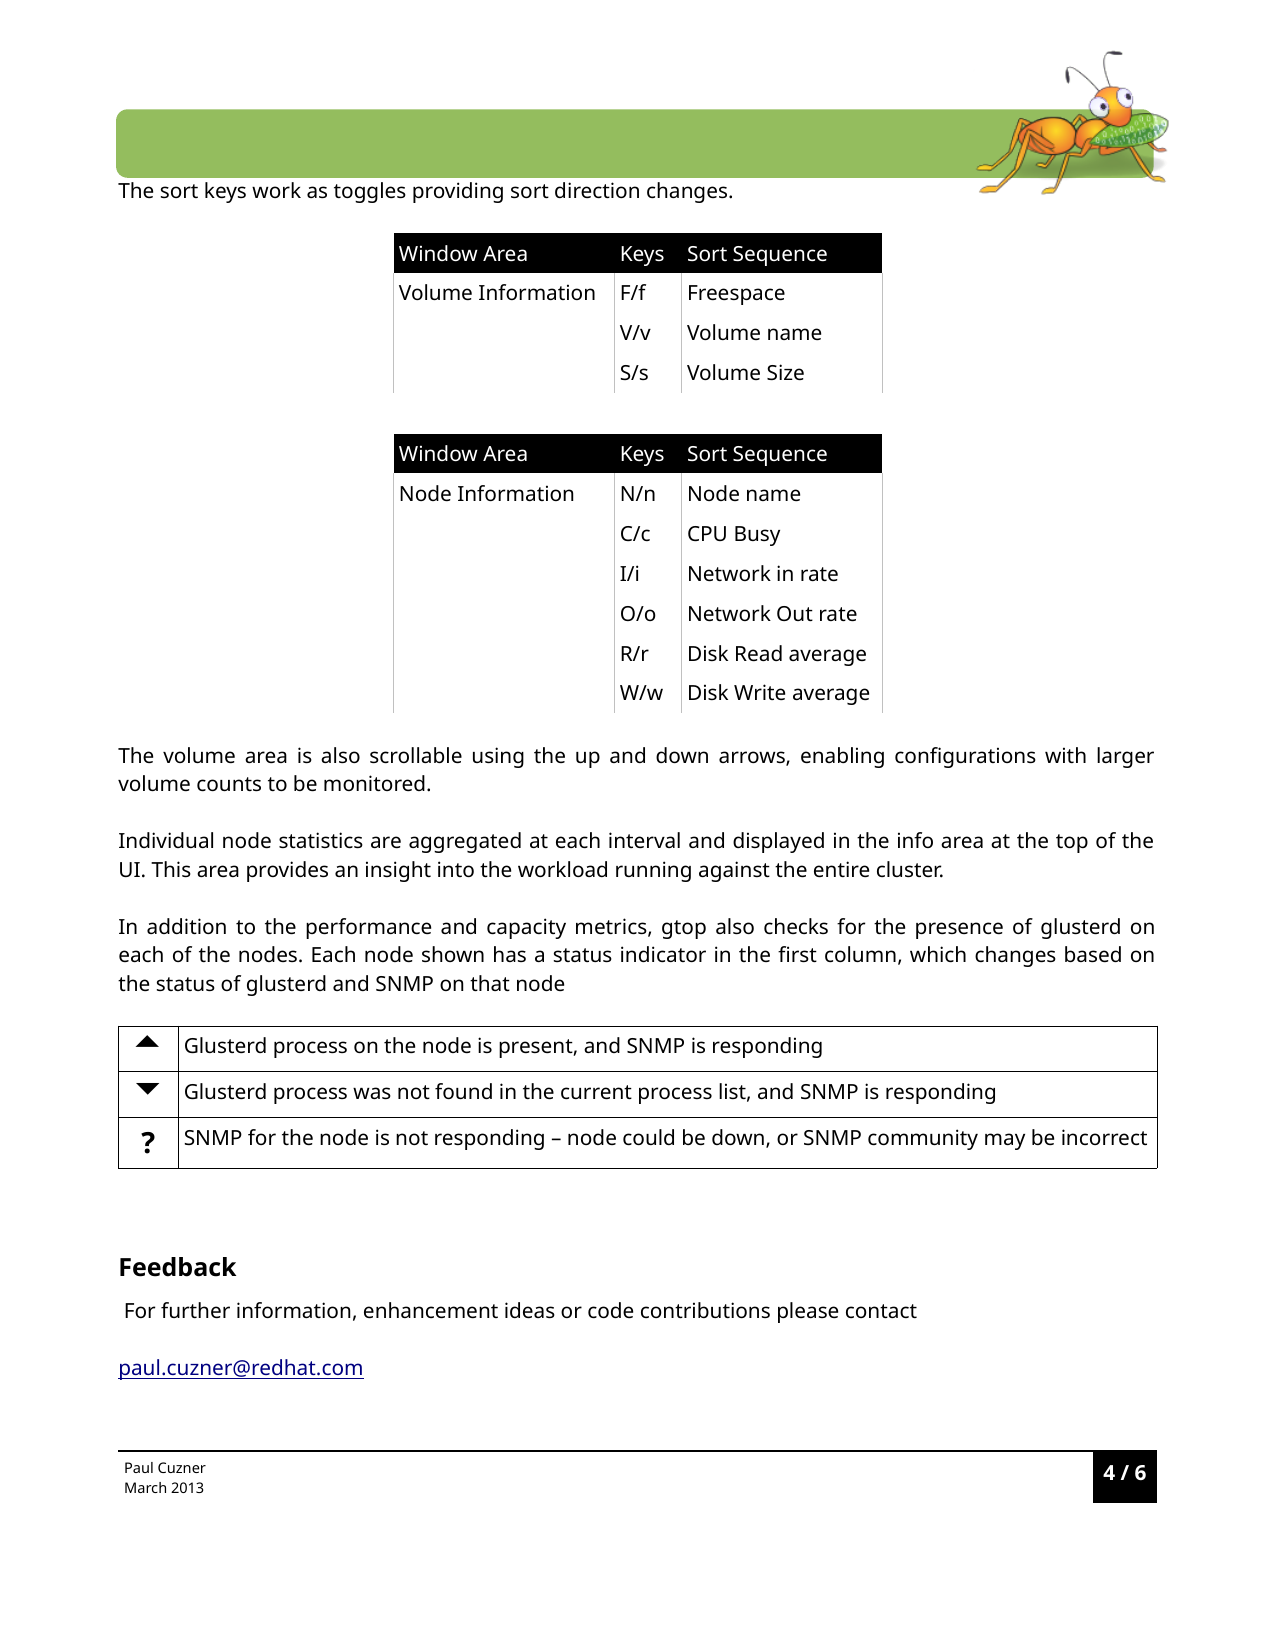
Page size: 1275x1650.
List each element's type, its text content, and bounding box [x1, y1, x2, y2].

table_cell Network Out rate [682, 593, 882, 633]
subtitle Feedback [118, 1250, 1157, 1284]
table_header  [119, 1027, 178, 1071]
table_cell Volume Information [394, 273, 614, 313]
text The volume area is also scrollable using the up and down arrows, enabling configurations with larger volume counts to be monitored. [118, 741, 1157, 798]
table_cell [394, 513, 614, 553]
table_cell Glusterd process was not found in the current process list, and SNMP is responding [179, 1072, 1157, 1117]
table_header Window Area [394, 434, 614, 473]
text Individual node statistics are aggregated at each interval and displayed in the info area at the top of the UI. This area provides an insight into the workload running against the entire cluster. [118, 826, 1157, 883]
table_cell Freespace [682, 273, 882, 313]
table_cell SNMP for the node is not responding – node could be down, or SNMP community may be incorrect [179, 1118, 1157, 1168]
text The sort keys work as toggles providing sort direction changes. [118, 176, 973, 204]
table_cell N/n [615, 473, 681, 513]
table_cell CPU Busy [682, 513, 882, 553]
text In addition to the performance and capacity metrics, gtop also checks for the presence of glusterd on each of the nodes. Each node shown has a status indicator in the first column, which changes based on the status of glusterd and SNMP on that node [118, 912, 1157, 997]
table_cell [394, 353, 614, 392]
table_cell [394, 673, 614, 713]
text paul.cuzner@redhat.com [118, 1353, 1157, 1382]
table_cell O/o [615, 593, 681, 633]
table_cell S/s [615, 353, 681, 392]
table_cell C/c [615, 513, 681, 553]
table_cell [394, 313, 614, 353]
table_cell Node Information [394, 473, 614, 513]
table_cell  [119, 1072, 178, 1117]
table_cell [394, 593, 614, 633]
text For further information, enhancement ideas or code contributions please contact [118, 1297, 1157, 1325]
table_header Keys [614, 434, 681, 473]
table_cell Volume name [682, 313, 882, 353]
picture [973, 43, 1187, 206]
table_header Keys [614, 233, 681, 273]
table_cell W/w [615, 673, 681, 713]
table_header Window Area [394, 233, 614, 273]
table_cell Disk Read average [682, 633, 882, 673]
table_header Glusterd process on the node is present, and SNMP is responding [179, 1027, 1157, 1071]
table_cell ? [119, 1118, 178, 1168]
table_cell I/i [615, 553, 681, 593]
table_cell [394, 633, 614, 673]
table_cell R/r [615, 633, 681, 673]
table_header Sort Sequence [681, 434, 882, 473]
table_cell Disk Write average [682, 673, 882, 713]
table_cell F/f [615, 273, 681, 313]
table_header Sort Sequence [681, 233, 882, 273]
table_cell [394, 553, 614, 593]
table_cell V/v [615, 313, 681, 353]
table_cell Network in rate [682, 553, 882, 593]
table_cell Node name [682, 473, 882, 513]
table_cell Volume Size [682, 353, 882, 392]
